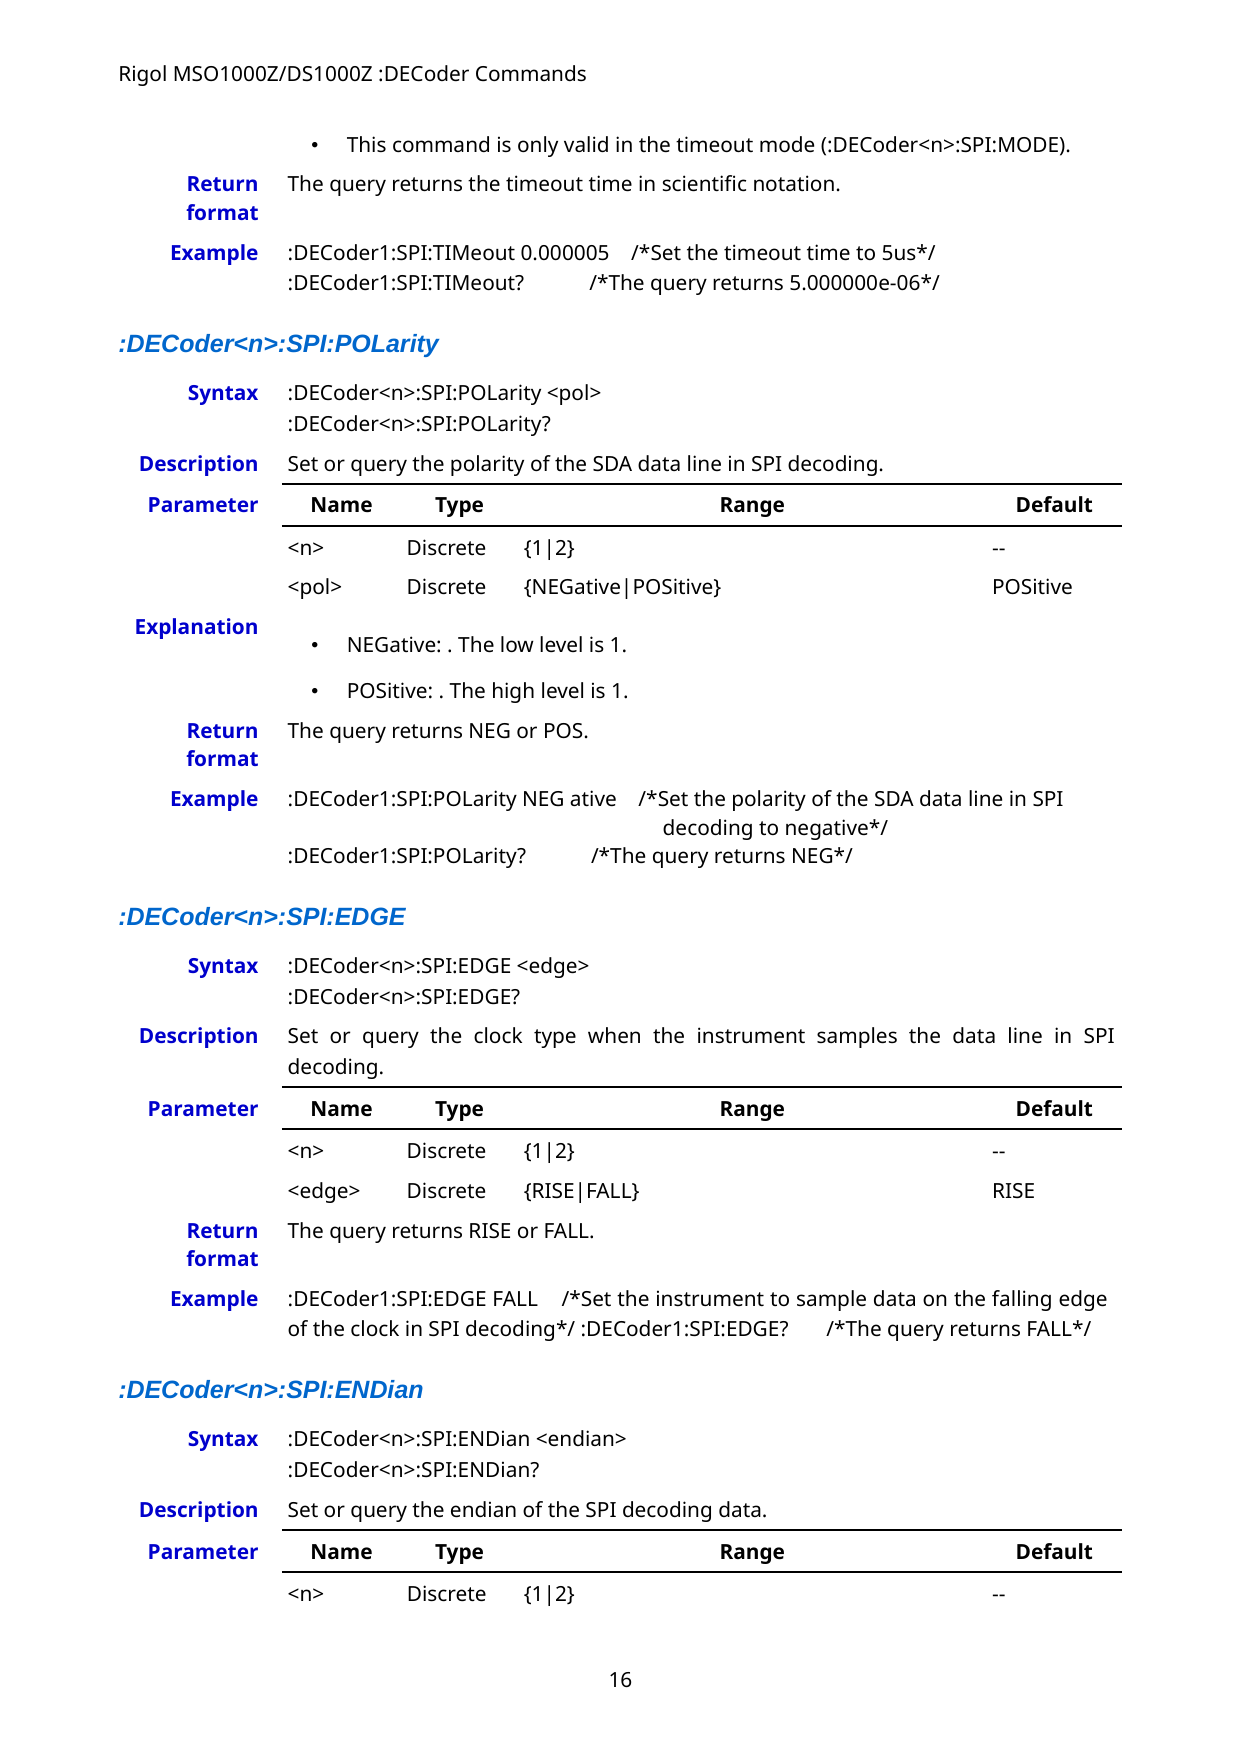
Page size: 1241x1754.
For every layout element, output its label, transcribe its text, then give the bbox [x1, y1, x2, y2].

table_cell Default [986, 485, 1122, 525]
table_cell [118, 1170, 282, 1210]
table_cell Set or query the polarity of the SDA data line in SPI decoding. [282, 443, 1122, 483]
table_cell {RISE|FALL} [518, 1170, 986, 1210]
table_cell Discrete [401, 1170, 518, 1210]
table_cell :DECoder1:SPI:POLarity NEG ative /*Set the polarity of the SDA data line in SPI decoding to negative*/ :DECoder1:SPI:POLarity? /*The query returns NEG*/ [282, 779, 1122, 876]
table_cell {1|2} [518, 527, 986, 567]
table_cell [118, 106, 282, 164]
table_cell -- [986, 1573, 1122, 1613]
table_header Syntax [118, 1419, 282, 1489]
table_cell The query returns RISE or FALL. [282, 1210, 1122, 1278]
table_cell Return format [118, 164, 282, 232]
table_header Syntax [118, 373, 282, 443]
table_cell Explanation [118, 607, 282, 710]
table_cell {1|2} [518, 1573, 986, 1613]
table_cell Range [518, 1088, 986, 1128]
table_cell Description [118, 1489, 282, 1529]
subtitle :DECoder<n>:SPI:POLarity [118, 329, 1122, 358]
table_cell Default [986, 1088, 1122, 1128]
subtitle :DECoder<n>:SPI:ENDian [118, 1375, 1122, 1404]
table_header Syntax [118, 946, 282, 1016]
table_cell Name [282, 1531, 401, 1571]
table_cell <n> [282, 1573, 401, 1613]
table_cell Set or query the clock type when the instrument samples the data line in SPI decoding. [282, 1016, 1122, 1086]
table_cell Description [118, 1016, 282, 1086]
table_cell Discrete [401, 527, 518, 567]
table_cell Discrete [401, 1573, 518, 1613]
table_cell Name [282, 1088, 401, 1128]
table_cell Type [401, 1088, 518, 1128]
table_cell Default [986, 1531, 1122, 1571]
table_cell :DECoder1:SPI:EDGE FALL /*Set the instrument to sample data on the falling edge of the clock in SPI decoding*/ :DECoder1:SPI:EDGE? /*The query returns FALL*/ [282, 1279, 1122, 1349]
table_cell RISE [986, 1170, 1122, 1210]
table_cell Example [118, 232, 282, 302]
table_header :DECoder<n>:SPI:POLarity <pol> :DECoder<n>:SPI:POLarity? [282, 373, 1122, 443]
table_cell Set or query the endian of the SPI decoding data. [282, 1489, 1122, 1529]
table_cell [118, 1571, 282, 1613]
table_cell Return format [118, 1210, 282, 1278]
table_cell <n> [282, 527, 401, 567]
table_cell [118, 1128, 282, 1170]
subtitle :DECoder<n>:SPI:EDGE [118, 902, 1122, 931]
table_cell NEGative: . The low level is 1. POSitive: . The high level is 1. [282, 607, 1122, 710]
table_header :DECoder<n>:SPI:ENDian <endian> :DECoder<n>:SPI:ENDian? [282, 1419, 1122, 1489]
table_cell :DECoder1:SPI:TIMeout 0.000005 /*Set the timeout time to 5us*/ :DECoder1:SPI:TIMeout? /*The query returns 5.000000e-06*/ [282, 232, 1122, 302]
table_cell Type [401, 485, 518, 525]
table_cell Range [518, 1531, 986, 1571]
table_cell [118, 567, 282, 607]
table_cell Example [118, 779, 282, 876]
table_cell Discrete [401, 567, 518, 607]
table_cell The query returns the timeout time in scientific notation. [282, 164, 1122, 232]
table_cell <n> [282, 1130, 401, 1170]
table_cell Name [282, 485, 401, 525]
table_cell Parameter [118, 1529, 282, 1571]
table_cell <edge> [282, 1170, 401, 1210]
table_cell -- [986, 527, 1122, 567]
table_cell Range [518, 485, 986, 525]
table_cell [118, 525, 282, 567]
table_cell The query returns NEG or POS. [282, 710, 1122, 779]
table_cell Discrete [401, 1130, 518, 1170]
table_cell Type [401, 1531, 518, 1571]
table_cell Example [118, 1279, 282, 1349]
table_cell POSitive [986, 567, 1122, 607]
table_cell {1|2} [518, 1130, 986, 1170]
table_cell Parameter [118, 1086, 282, 1128]
table_cell <pol> [282, 567, 401, 607]
table_cell Parameter [118, 483, 282, 525]
table_header :DECoder<n>:SPI:EDGE <edge> :DECoder<n>:SPI:EDGE? [282, 946, 1122, 1016]
table_cell Description [118, 443, 282, 483]
table_cell Return format [118, 710, 282, 779]
table_cell The timeout time should be greater than the maximum pulse width of the clock and lower than the idle time between frames. This command is only valid in the timeout mode (:DECoder<n>:SPI:MODE). [282, 106, 1122, 164]
table_cell {NEGative|POSitive} [518, 567, 986, 607]
table_cell -- [986, 1130, 1122, 1170]
